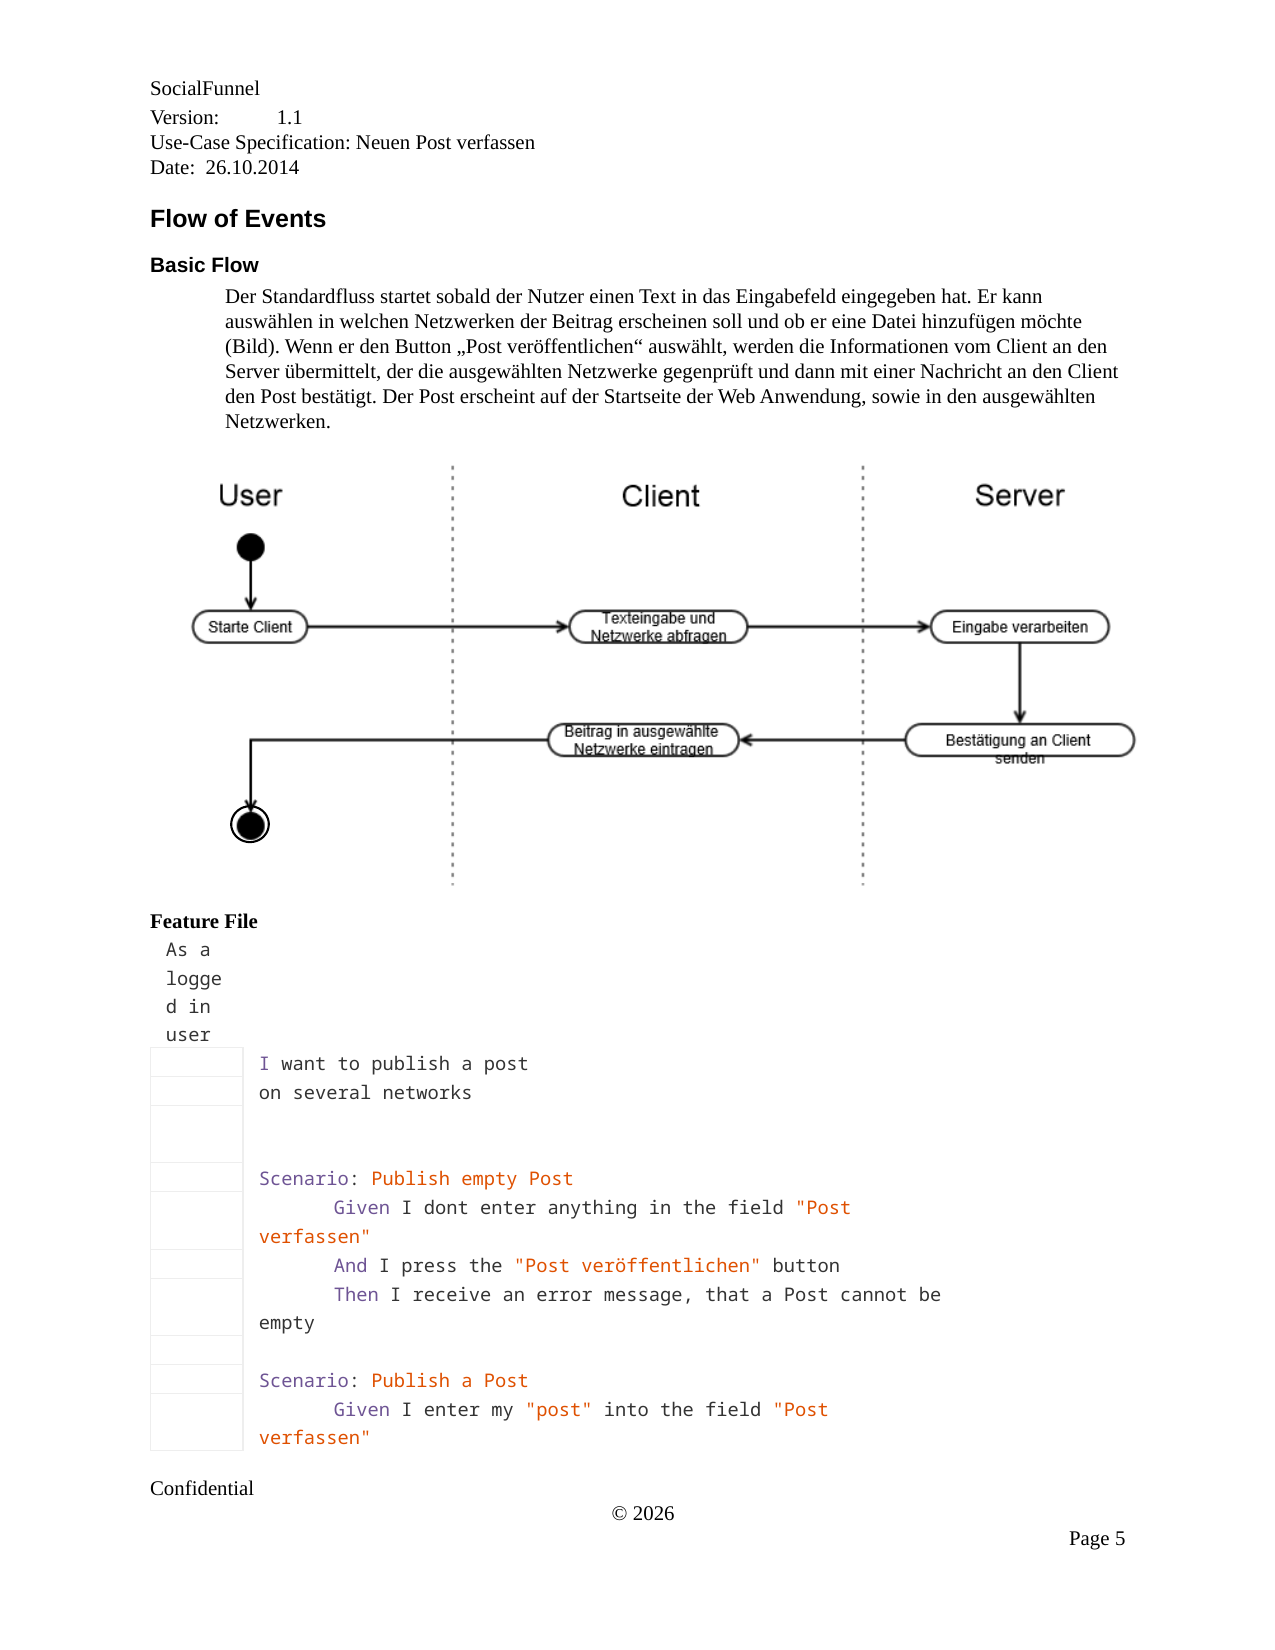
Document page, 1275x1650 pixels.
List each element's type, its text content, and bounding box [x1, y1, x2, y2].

table_cell Then I receive an error message, that a Post cannot be empty [244, 1278, 968, 1335]
table_cell [151, 1048, 242, 1076]
table_cell Scenario: Publish a Post [244, 1364, 968, 1393]
text [150, 445, 1125, 457]
table_cell Given I dont enter anything in the field "Post verfassen" [244, 1191, 968, 1248]
text Der Standardfluss startet sobald der Nutzer einen Text in das Eingabefeld eingegeben hat. Er kann auswählen in welchen Netzwerken der Beitrag erscheinen soll und ob er eine Datei hinzufügen möchte (Bild). Wenn er den Button „Post veröffentlichen“ auswählt, werden die Informationen vom Client an den Server übermittelt, der die ausgewählten Netzwerke gegenprüft und dann mit einer Nachricht an den Client den Post bestätigt. Der Post erscheint auf der Startseite der Web Anwendung, sowie in den ausgewählten Netzwerken. [225, 283, 1125, 433]
table_cell [151, 1250, 242, 1277]
table_cell [151, 1106, 242, 1162]
table_cell [244, 1105, 968, 1162]
table_cell [151, 1365, 242, 1393]
table_cell [151, 1077, 242, 1105]
text Feature File [150, 910, 1125, 933]
table_header [243, 934, 968, 1047]
table_cell [244, 1335, 968, 1364]
table_cell [151, 1336, 242, 1364]
table_cell [151, 1192, 242, 1248]
table_cell [151, 1279, 242, 1335]
table_cell [151, 1394, 242, 1450]
table_cell Scenario: Publish empty Post [244, 1162, 968, 1191]
table_cell And I press the "Post veröffentlichen" button [244, 1249, 968, 1277]
table_cell Given I enter my "post" into the field "Post verfassen" [244, 1393, 968, 1450]
table_cell on several networks [244, 1076, 968, 1105]
table_cell I want to publish a post [244, 1047, 968, 1076]
subtitle Basic Flow [150, 252, 1125, 277]
table_cell [151, 1163, 242, 1191]
table_header As a logged in user [150, 934, 243, 1047]
subtitle Flow of Events [150, 204, 1125, 233]
